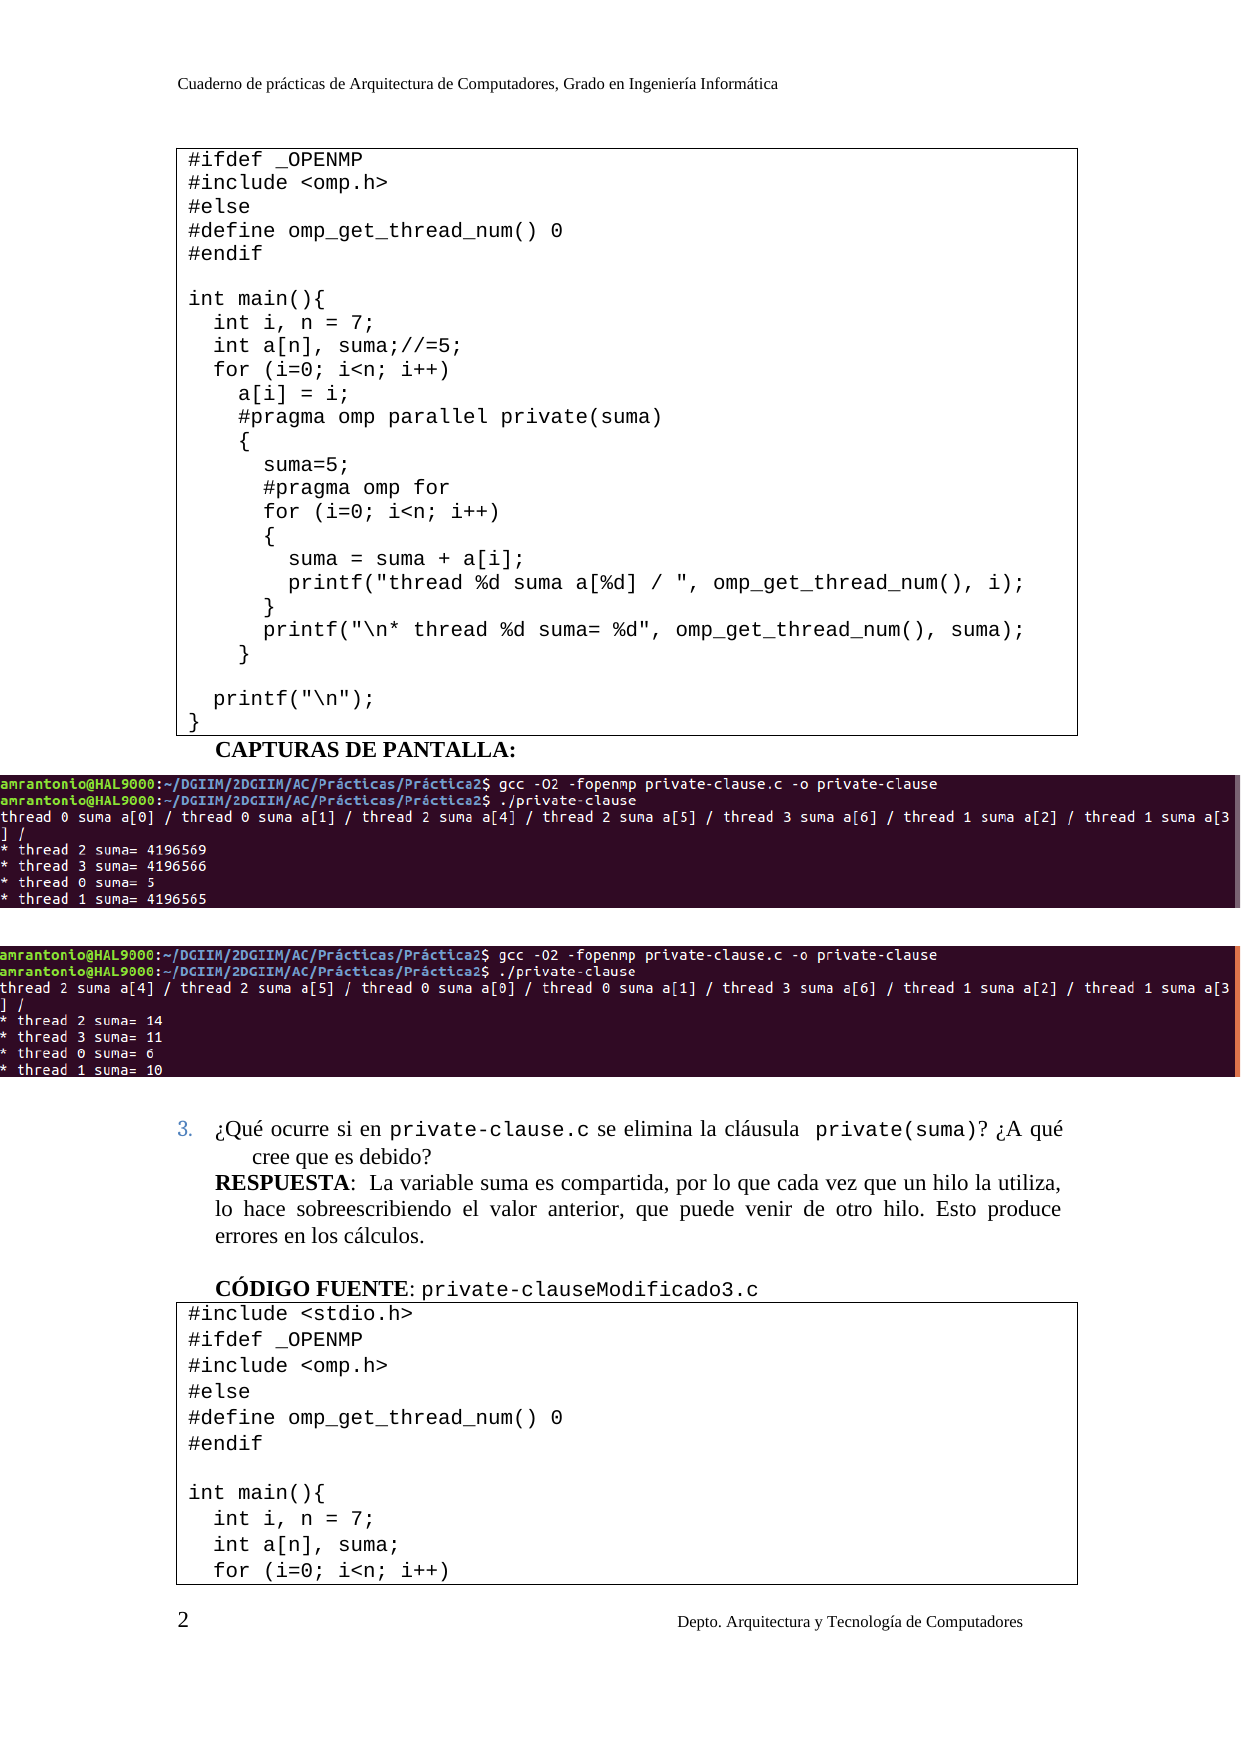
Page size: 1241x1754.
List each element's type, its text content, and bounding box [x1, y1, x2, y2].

picture [0, 775, 1241, 908]
table_header #include <stdio.h> #ifdef _OPENMP #include <omp.h> #else #define omp_get_thread_num() 0 #endif int main(){ int i, n = 7; int a[n], suma; for (i=0; i<n; i++) [177, 1303, 1077, 1584]
text RESPUESTA: La variable suma es compartida, por lo que cada vez que un hilo la utiliza, lo hace sobreescribiendo el valor anterior, que puede venir de otro hilo. Esto produce errores en los cálculos. [215, 1169, 1063, 1248]
list ¿Qué ocurre si en private-clause.c se elimina la cláusula private(suma)? ¿A qué cree que es debido? [177, 1115, 1063, 1169]
text CAPTURAS DE PANTALLA: [215, 736, 1063, 762]
picture [0, 946, 1241, 1077]
table_header #ifdef _OPENMP #include <omp.h> #else #define omp_get_thread_num() 0 #endif int main(){ int i, n = 7; int a[n], suma;//=5; for (i=0; i<n; i++) a[i] = i; #pragma omp parallel private(suma) { suma=5; #pragma omp for for (i=0; i<n; i++) { suma = suma + a[i]; printf("thread %d suma a[%d] / ", omp_get_thread_num(), i); } printf("\n* thread %d suma= %d", omp_get_thread_num(), suma); } printf("\n"); } [177, 149, 1077, 735]
text CÓDIGO FUENTE: private-clauseModificado3.c [215, 1274, 1063, 1302]
